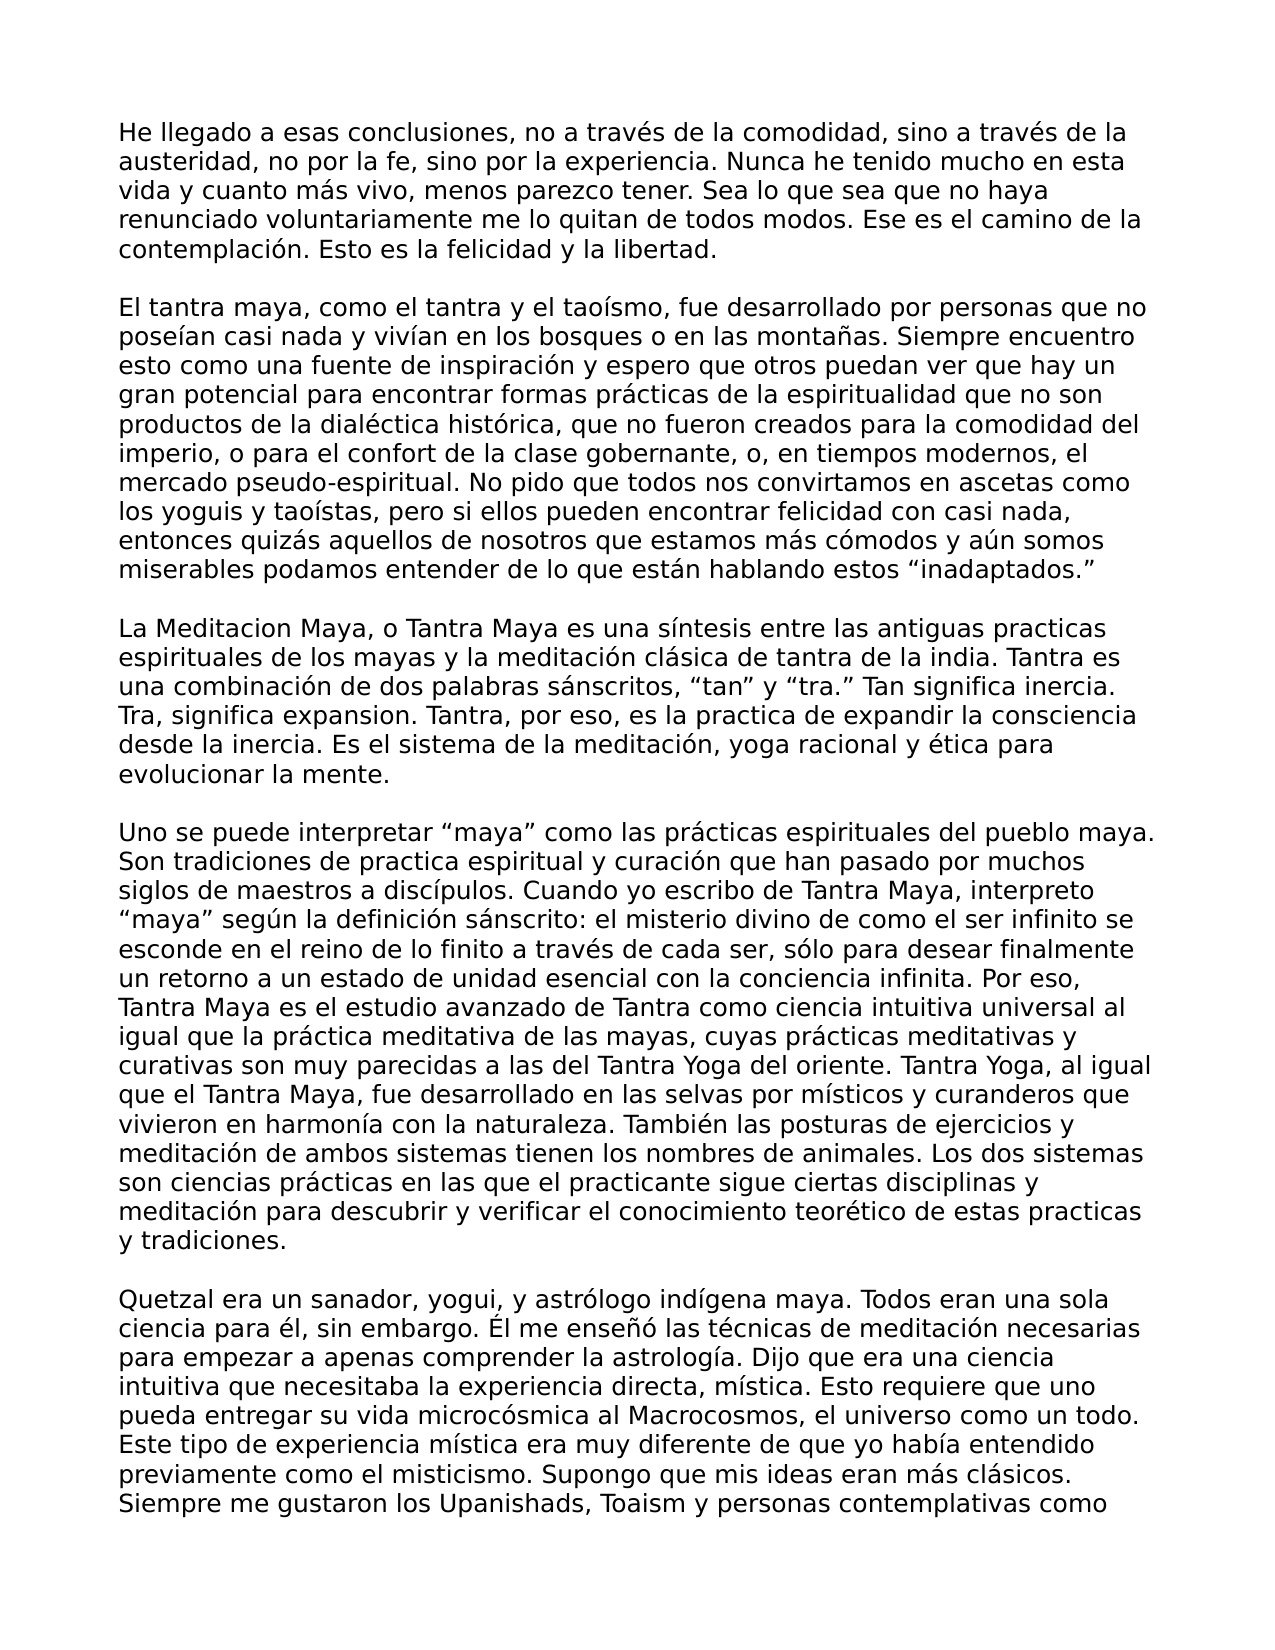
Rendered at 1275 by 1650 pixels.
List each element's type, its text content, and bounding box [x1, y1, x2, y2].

text He llegado a esas conclusiones, no a través de la comodidad, sino a través de la austeridad, no por la fe, sino por la experiencia. Nunca he tenido mucho en esta vida y cuanto más vivo, menos parezco tener. Sea lo que sea que no haya renunciado voluntariamente me lo quitan de todos modos. Ese es el camino de la contemplación. Esto es la felicidad y la libertad. El tantra maya, como el tantra y el taoísmo, fue desarrollado por personas que no poseían casi nada y vivían en los bosques o en las montañas. Siempre encuentro esto como una fuente de inspiración y espero que otros puedan ver que hay un gran potencial para encontrar formas prácticas de la espiritualidad que no son productos de la dialéctica histórica, que no fueron creados para la comodidad del imperio, o para el confort de la clase gobernante, o, en tiempos modernos, el mercado pseudo-espiritual. No pido que todos nos convirtamos en ascetas como los yoguis y taoístas, pero si ellos pueden encontrar felicidad con casi nada, entonces quizás aquellos de nosotros que estamos más cómodos y aún somos miserables podamos entender de lo que están hablando estos “inadaptados.” La Meditacion Maya, o Tantra Maya es una síntesis entre las antiguas practicas espirituales de los mayas y la meditación clásica de tantra de la india. Tantra es una combinación de dos palabras sánscritos, “tan” y “tra.” Tan significa inercia. Tra, significa expansion. Tantra, por eso, es la practica de expandir la consciencia desde la inercia. Es el sistema de la meditación, yoga racional y ética para evolucionar la mente. Uno se puede interpretar “maya” como las prácticas espirituales del pueblo maya. Son tradiciones de practica espiritual y curación que han pasado por muchos siglos de maestros a discípulos. Cuando yo escribo de Tantra Maya, interpreto “maya” según la definición sánscrito: el misterio divino de como el ser infinito se esconde en el reino de lo finito a través de cada ser, sólo para desear finalmente un retorno a un estado de unidad esencial con la conciencia infinita. Por eso, Tantra Maya es el estudio avanzado de Tantra como ciencia intuitiva universal al igual que la práctica meditativa de las mayas, cuyas prácticas meditativas y curativas son muy parecidas a las del Tantra Yoga del oriente. Tantra Yoga, al igual que el Tantra Maya, fue desarrollado en las selvas por místicos y curanderos que vivieron en harmonía con la naturaleza. También las posturas de ejercicios y meditación de ambos sistemas tienen los nombres de animales. Los dos sistemas son ciencias prácticas en las que el practicante sigue ciertas disciplinas y meditación para descubrir y verificar el conocimiento teorético de estas practicas y tradiciones. Quetzal era un sanador, yogui, y astrólogo indígena maya. Todos eran una sola ciencia para él, sin embargo. Él me enseñó las técnicas de meditación necesarias para empezar a apenas comprender la astrología. Dijo que era una ciencia intuitiva que necesitaba la experiencia directa, mística. Esto requiere que uno pueda entregar su vida microcósmica al Macrocosmos, el universo como un todo. Este tipo de experiencia mística era muy diferente de que yo había entendido previamente como el misticismo. Supongo que mis ideas eran más clásicos. Siempre me gustaron los Upanishads, Toaism y personas contemplativas como [118, 118, 1157, 1518]
